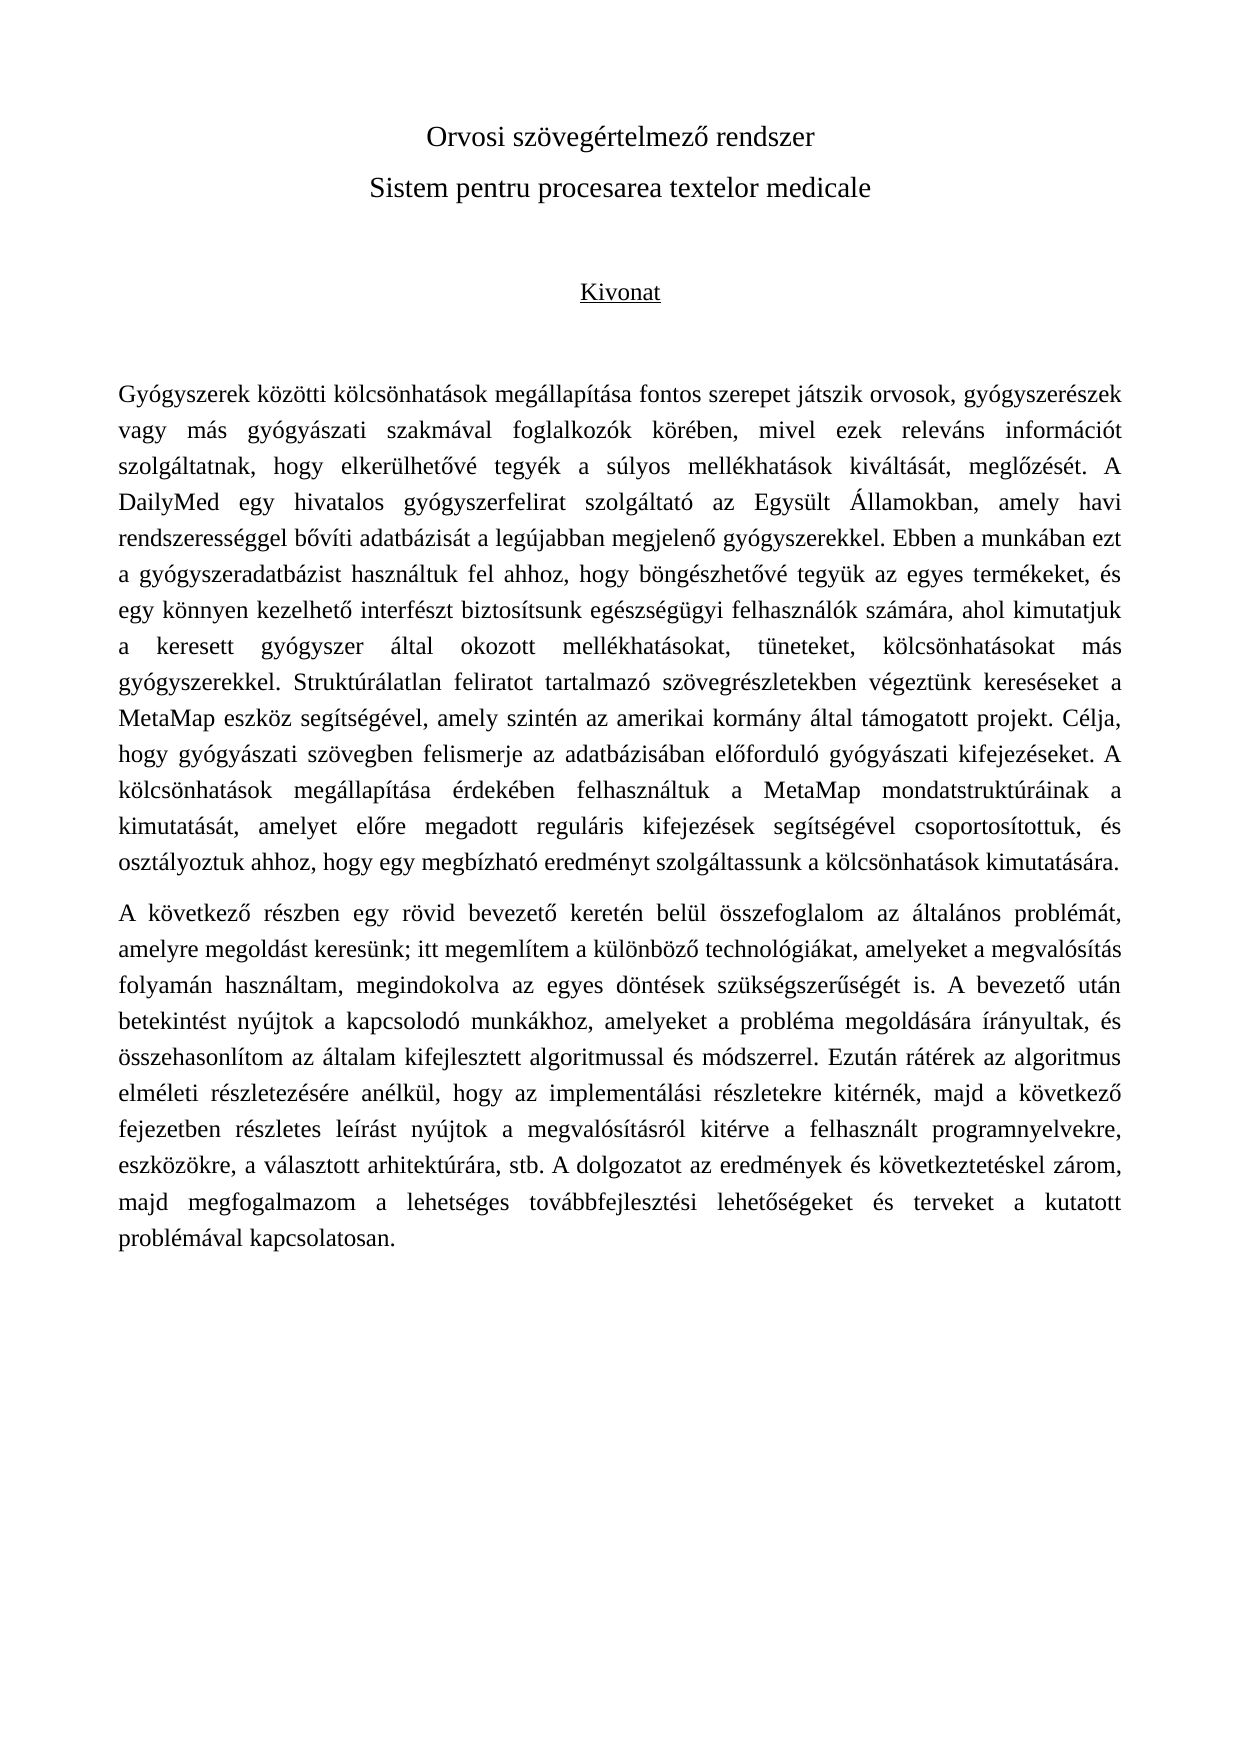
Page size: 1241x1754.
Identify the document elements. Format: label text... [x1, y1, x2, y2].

text A következő részben egy rövid bevezető keretén belül összefoglalom az általános problémát, amelyre megoldást keresünk; itt megemlítem a különböző technológiákat, amelyeket a megvalósítás folyamán használtam, megindokolva az egyes döntések szükségszerűségét is. A bevezető után betekintést nyújtok a kapcsolodó munkákhoz, amelyeket a probléma megoldására írányultak, és összehasonlítom az általam kifejlesztett algoritmussal és módszerrel. Ezután rátérek az algoritmus elméleti részletezésére anélkül, hogy az implementálási részletekre kitérnék, majd a következő fejezetben részletes leírást nyújtok a megvalósításról kitérve a felhasznált programnyelvekre, eszközökre, a választott arhitektúrára, stb. A dolgozatot az eredmények és következtetéskel zárom, majd megfogalmazom a lehetséges továbbfejlesztési lehetőségeket és terveket a kutatott problémával kapcsolatosan. [118, 893, 1122, 1253]
text Orvosi szövegértelmező rendszer [118, 118, 1122, 154]
text Sistem pentru procesarea textelor medicale [118, 169, 1122, 205]
text Kivonat [118, 271, 1122, 307]
text Gyógyszerek közötti kölcsönhatások megállapítása fontos szerepet játszik orvosok, gyógyszerészek vagy más gyógyászati szakmával foglalkozók körében, mivel ezek releváns információt szolgáltatnak, hogy elkerülhetővé tegyék a súlyos mellékhatások kiváltását, meglőzését. A DailyMed egy hivatalos gyógyszerfelirat szolgáltató az Egysült Államokban, amely havi rendszerességgel bővíti adatbázisát a legújabban megjelenő gyógyszerekkel. Ebben a munkában ezt a gyógyszeradatbázist használtuk fel ahhoz, hogy böngészhetővé tegyük az egyes termékeket, és egy könnyen kezelhető interfészt biztosítsunk egészségügyi felhasználók számára, ahol kimutatjuk a keresett gyógyszer által okozott mellékhatásokat, tüneteket, kölcsönhatásokat más gyógyszerekkel. Struktúrálatlan feliratot tartalmazó szövegrészletekben végeztünk kereséseket a MetaMap eszköz segítségével, amely szintén az amerikai kormány által támogatott projekt. Célja, hogy gyógyászati szövegben felismerje az adatbázisában előforduló gyógyászati kifejezéseket. A kölcsönhatások megállapítása érdekében felhasználtuk a MetaMap mondatstruktúráinak a kimutatását, amelyet előre megadott reguláris kifejezések segítségével csoportosítottuk, és osztályoztuk ahhoz, hogy egy megbízható eredményt szolgáltassunk a kölcsönhatások kimutatására. [118, 373, 1122, 878]
